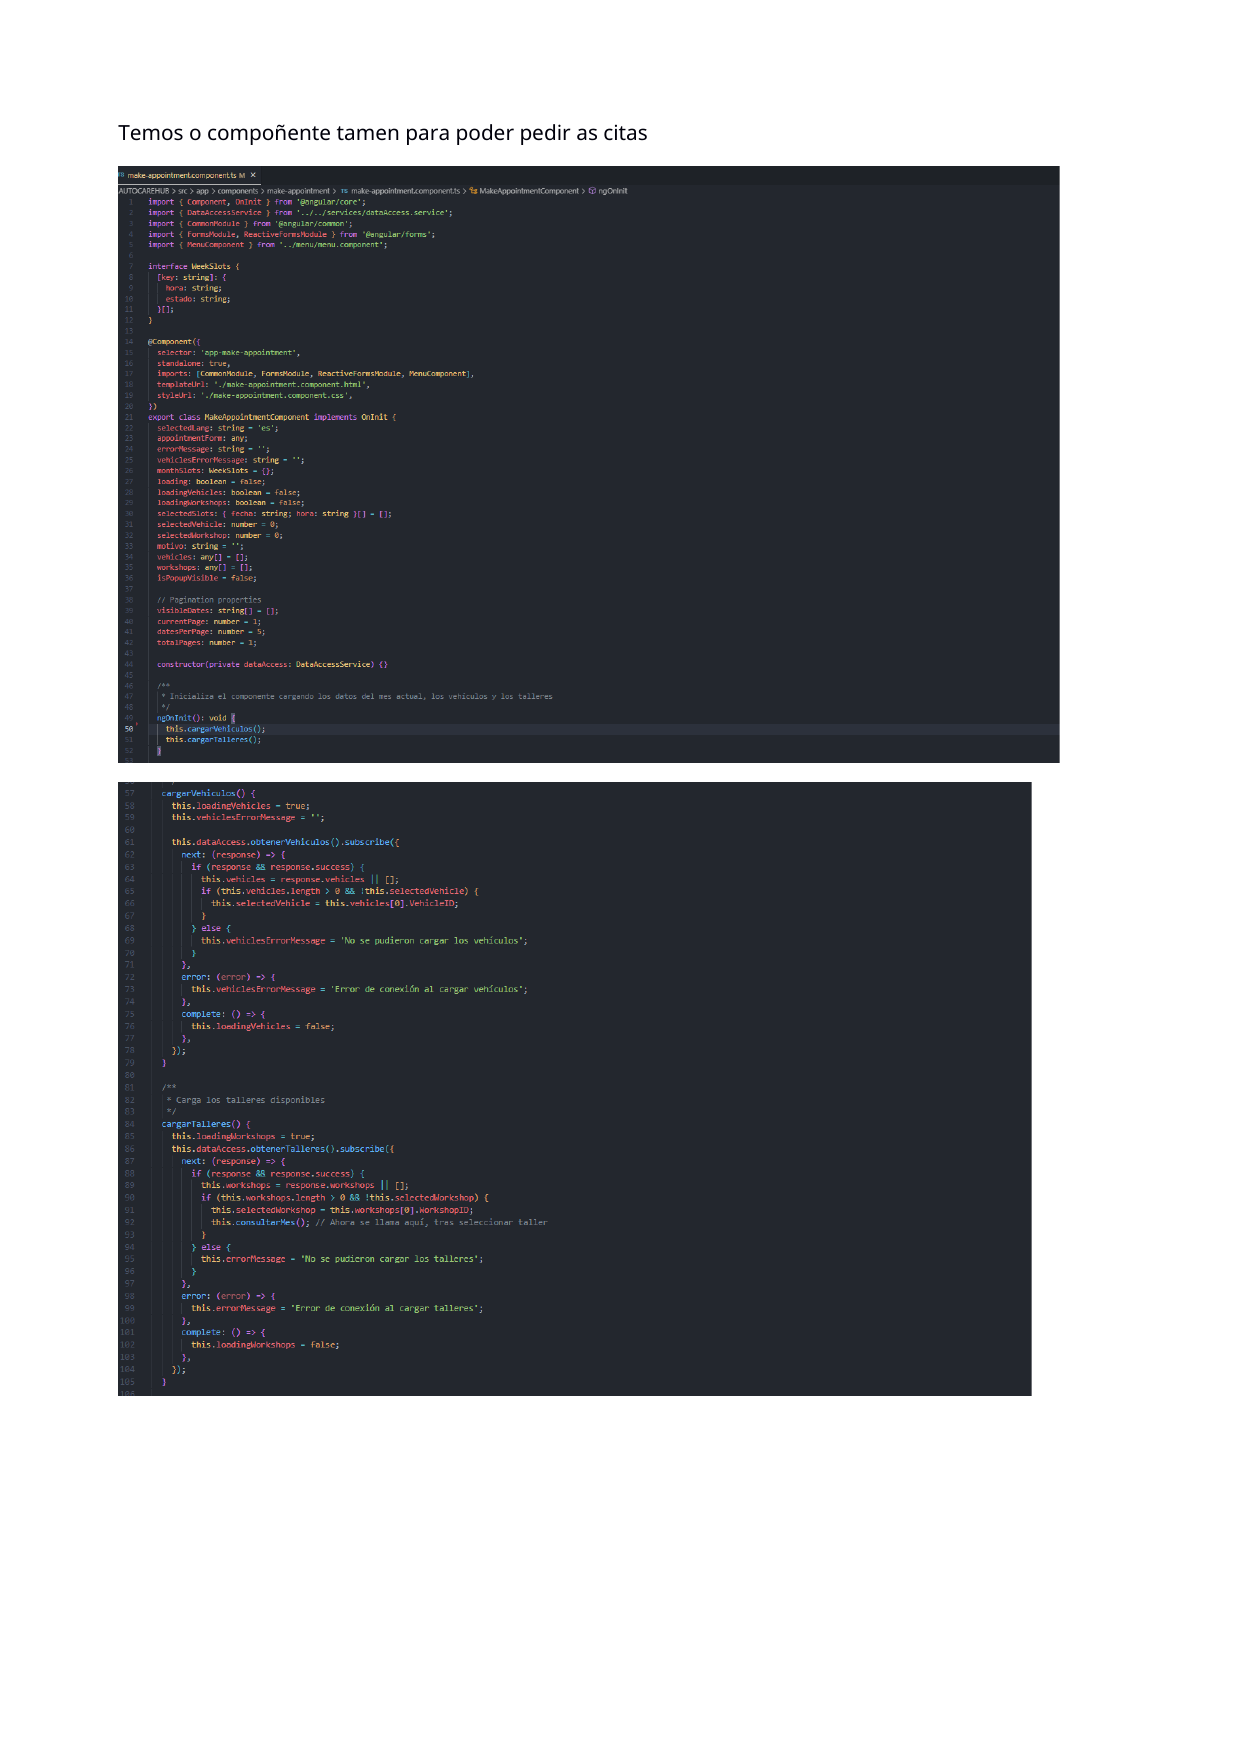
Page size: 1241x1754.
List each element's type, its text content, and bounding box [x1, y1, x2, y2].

picture [118, 782, 1032, 1396]
picture [118, 166, 1060, 763]
text Temos o compoñente tamen para poder pedir as citas [118, 118, 1152, 147]
